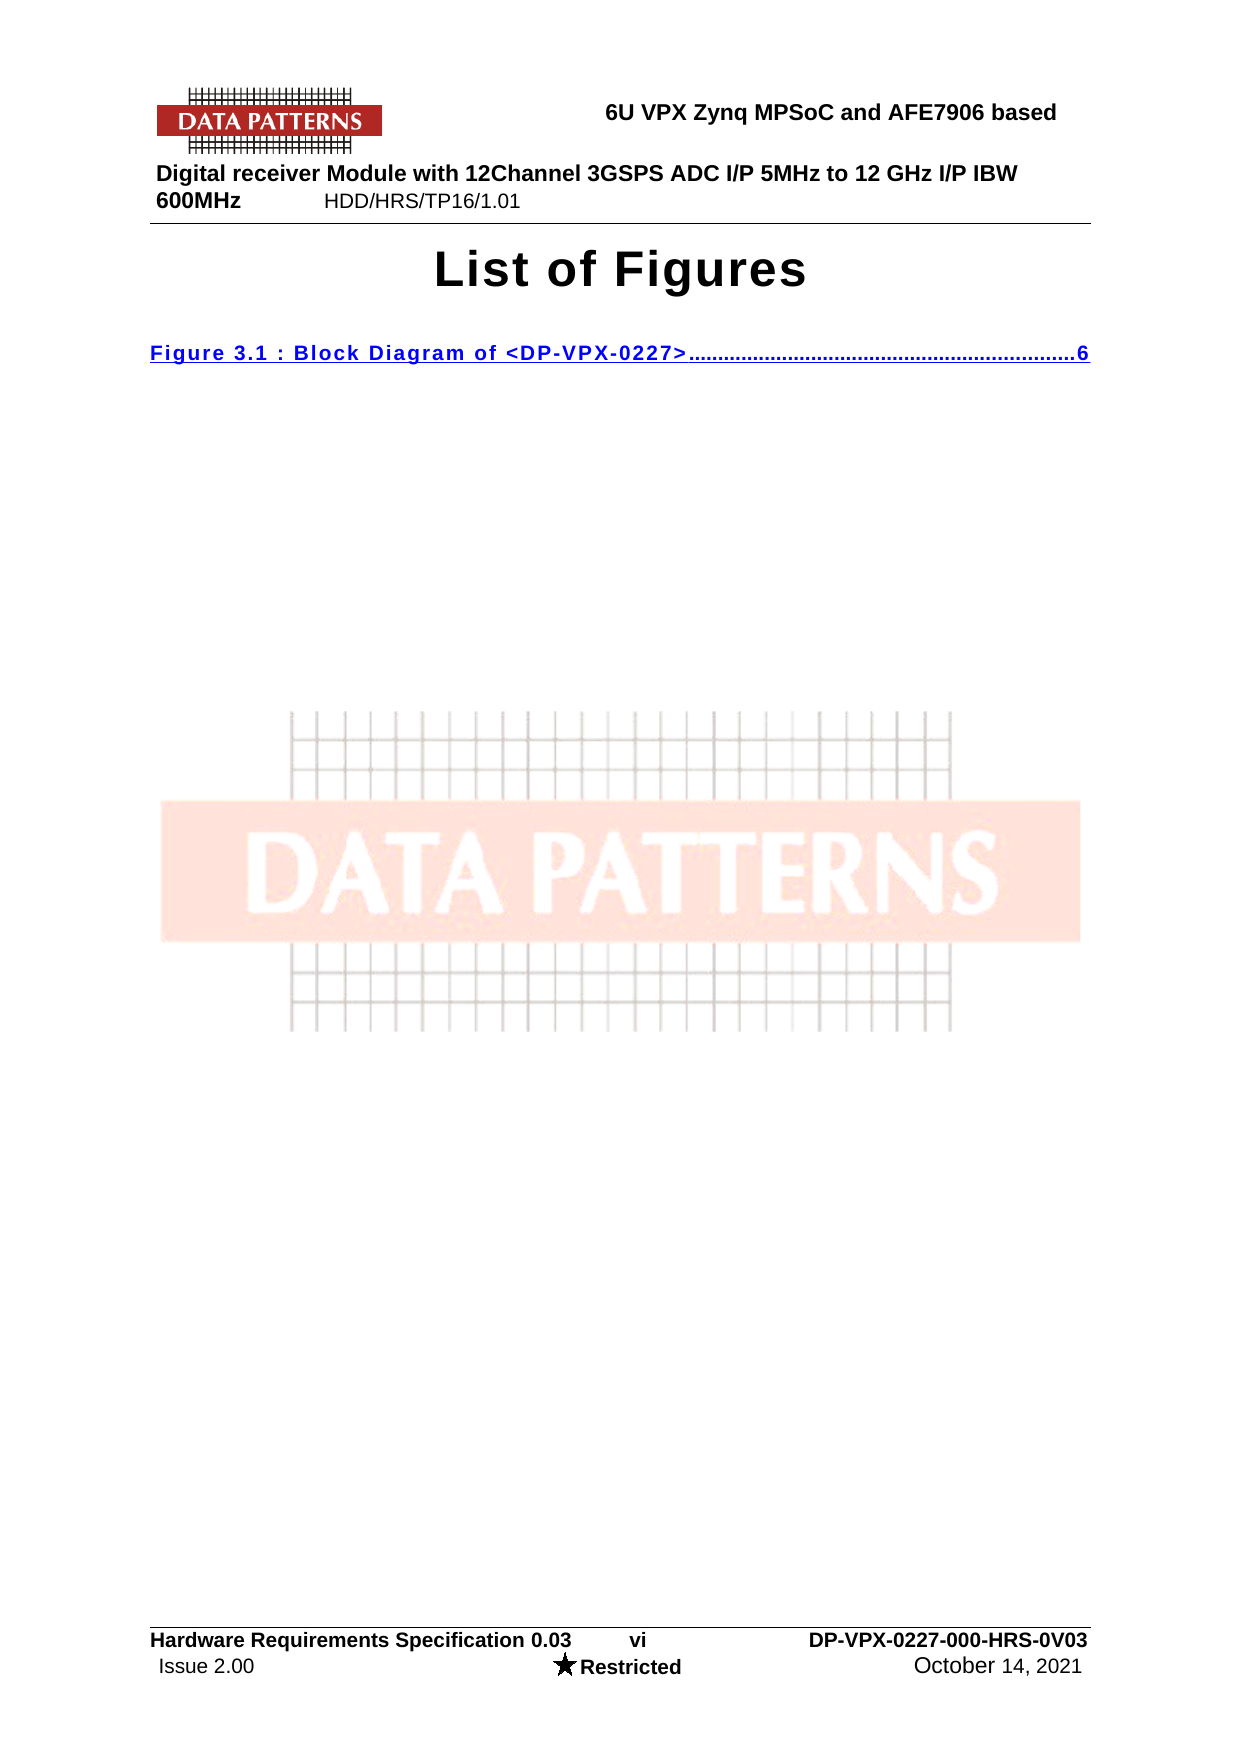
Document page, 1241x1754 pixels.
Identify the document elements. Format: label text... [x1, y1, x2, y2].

subtitle List of Figures [150, 239, 1091, 297]
picture [155, 80, 383, 161]
picture [220, 710, 1021, 1043]
text Figure 3.1 : Block Diagram of <DP-VPX-0227> 6 [150, 341, 1091, 362]
